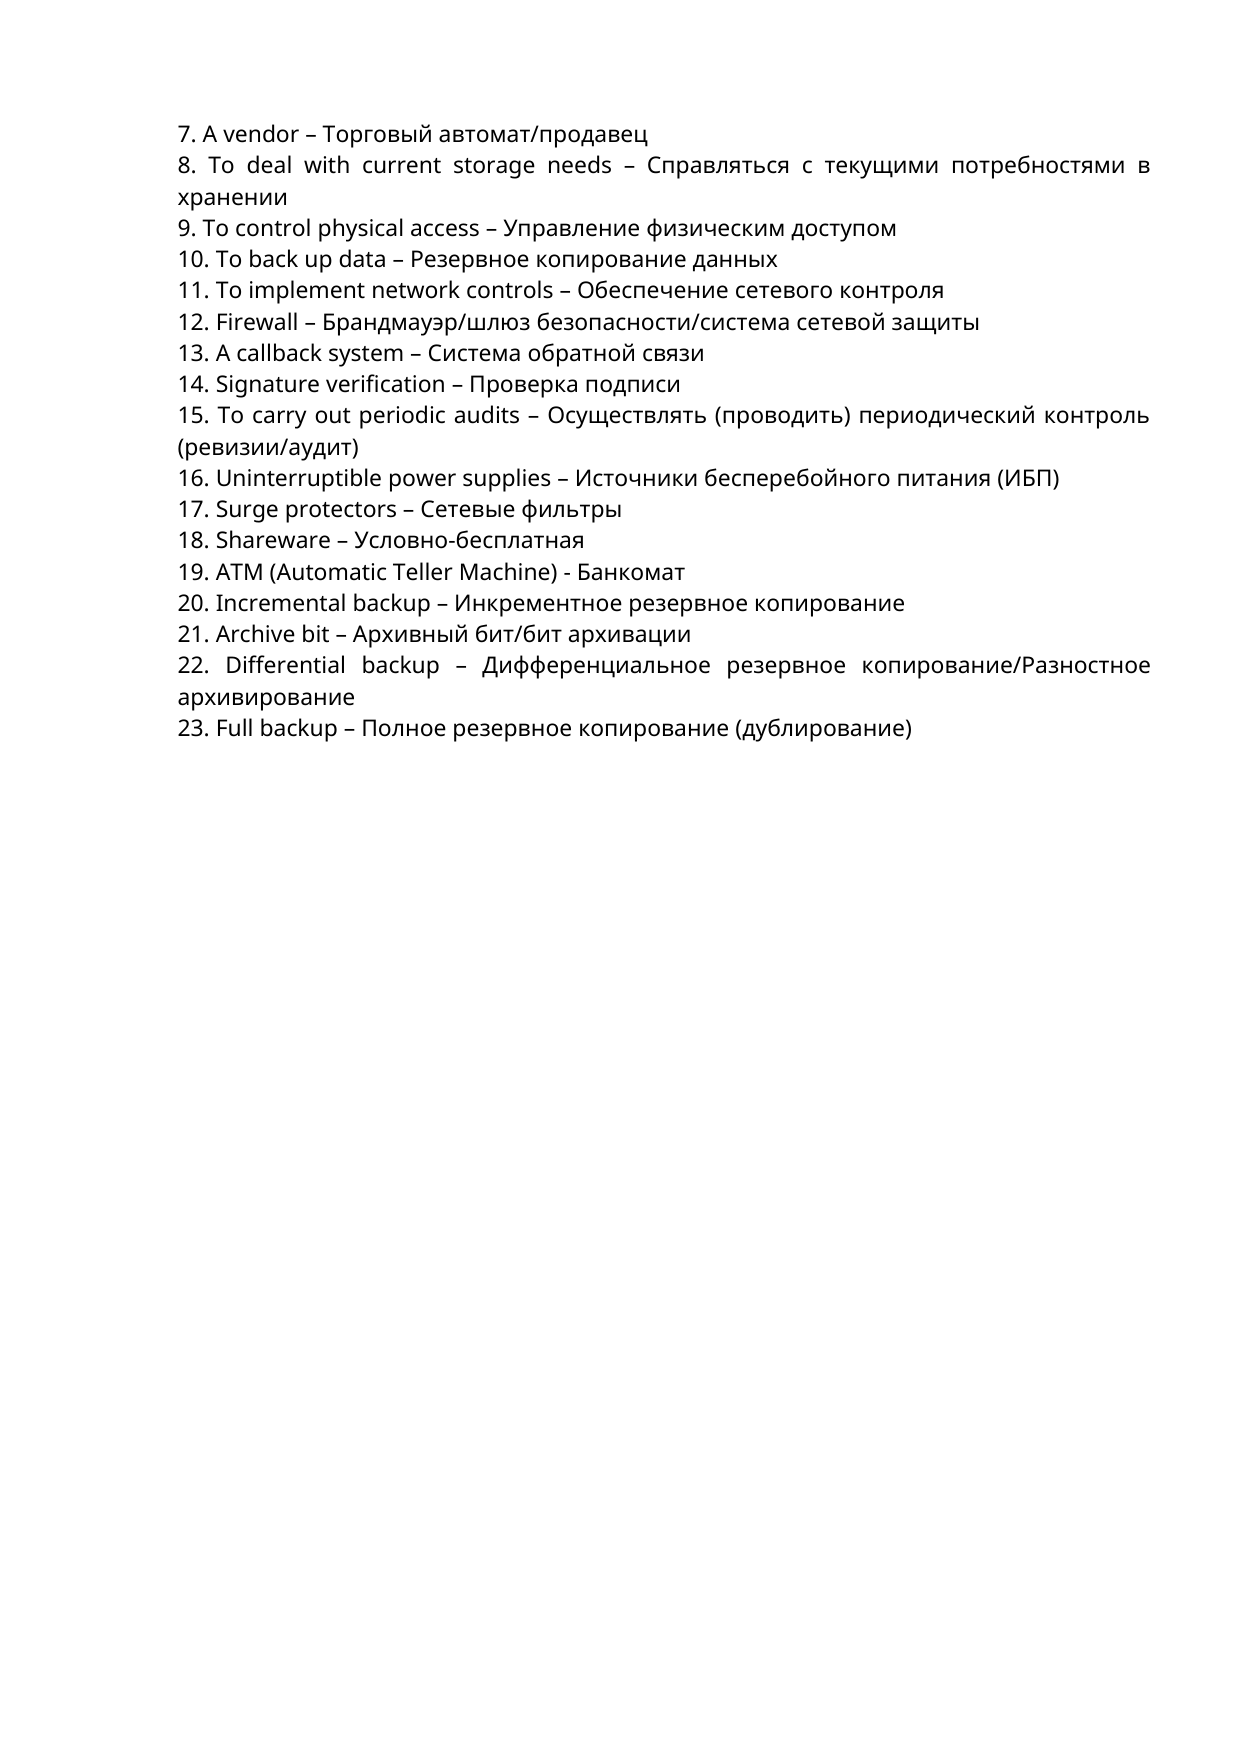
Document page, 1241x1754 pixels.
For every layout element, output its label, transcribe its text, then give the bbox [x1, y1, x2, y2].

text 23. Full backup – Полное резервное копирование (дублирование) [177, 712, 1152, 743]
text 17. Surge protectors – Сетевые фильтры [177, 493, 1152, 524]
text 13. A callback system – Система обратной связи [177, 337, 1152, 368]
text 19. ATM (Automatic Teller Machine) - Банкомат [177, 556, 1152, 587]
text 10. To back up data – Резервное копирование данных [177, 243, 1152, 274]
text 21. Archive bit – Архивный бит/бит архивации [177, 618, 1152, 649]
text 8. To deal with current storage needs – Справляться с текущими потребностями в хранении [177, 149, 1152, 212]
text 12. Firewall – Брандмауэр/шлюз безопасности/система сетевой защиты [177, 306, 1152, 337]
text 15. To carry out periodic audits – Осуществлять (проводить) периодический контроль (ревизии/аудит) [177, 399, 1152, 462]
text 7. A vendor – Торговый автомат/продавец [177, 118, 1152, 149]
text 11. To implement network controls – Обеспечение сетевого контроля [177, 274, 1152, 306]
text 14. Signature verification – Проверка подписи [177, 368, 1152, 399]
text 18. Shareware – Условно-бесплатная [177, 524, 1152, 556]
text 16. Uninterruptible power supplies – Источники бесперебойного питания (ИБП) [177, 462, 1152, 493]
text 22. Differential backup – Дифференциальное резервное копирование/Разностное архивирование [177, 649, 1152, 712]
text 20. Incremental backup – Инкрементное резервное копирование [177, 587, 1152, 618]
text 9. To control physical access – Управление физическим доступом [177, 212, 1152, 243]
